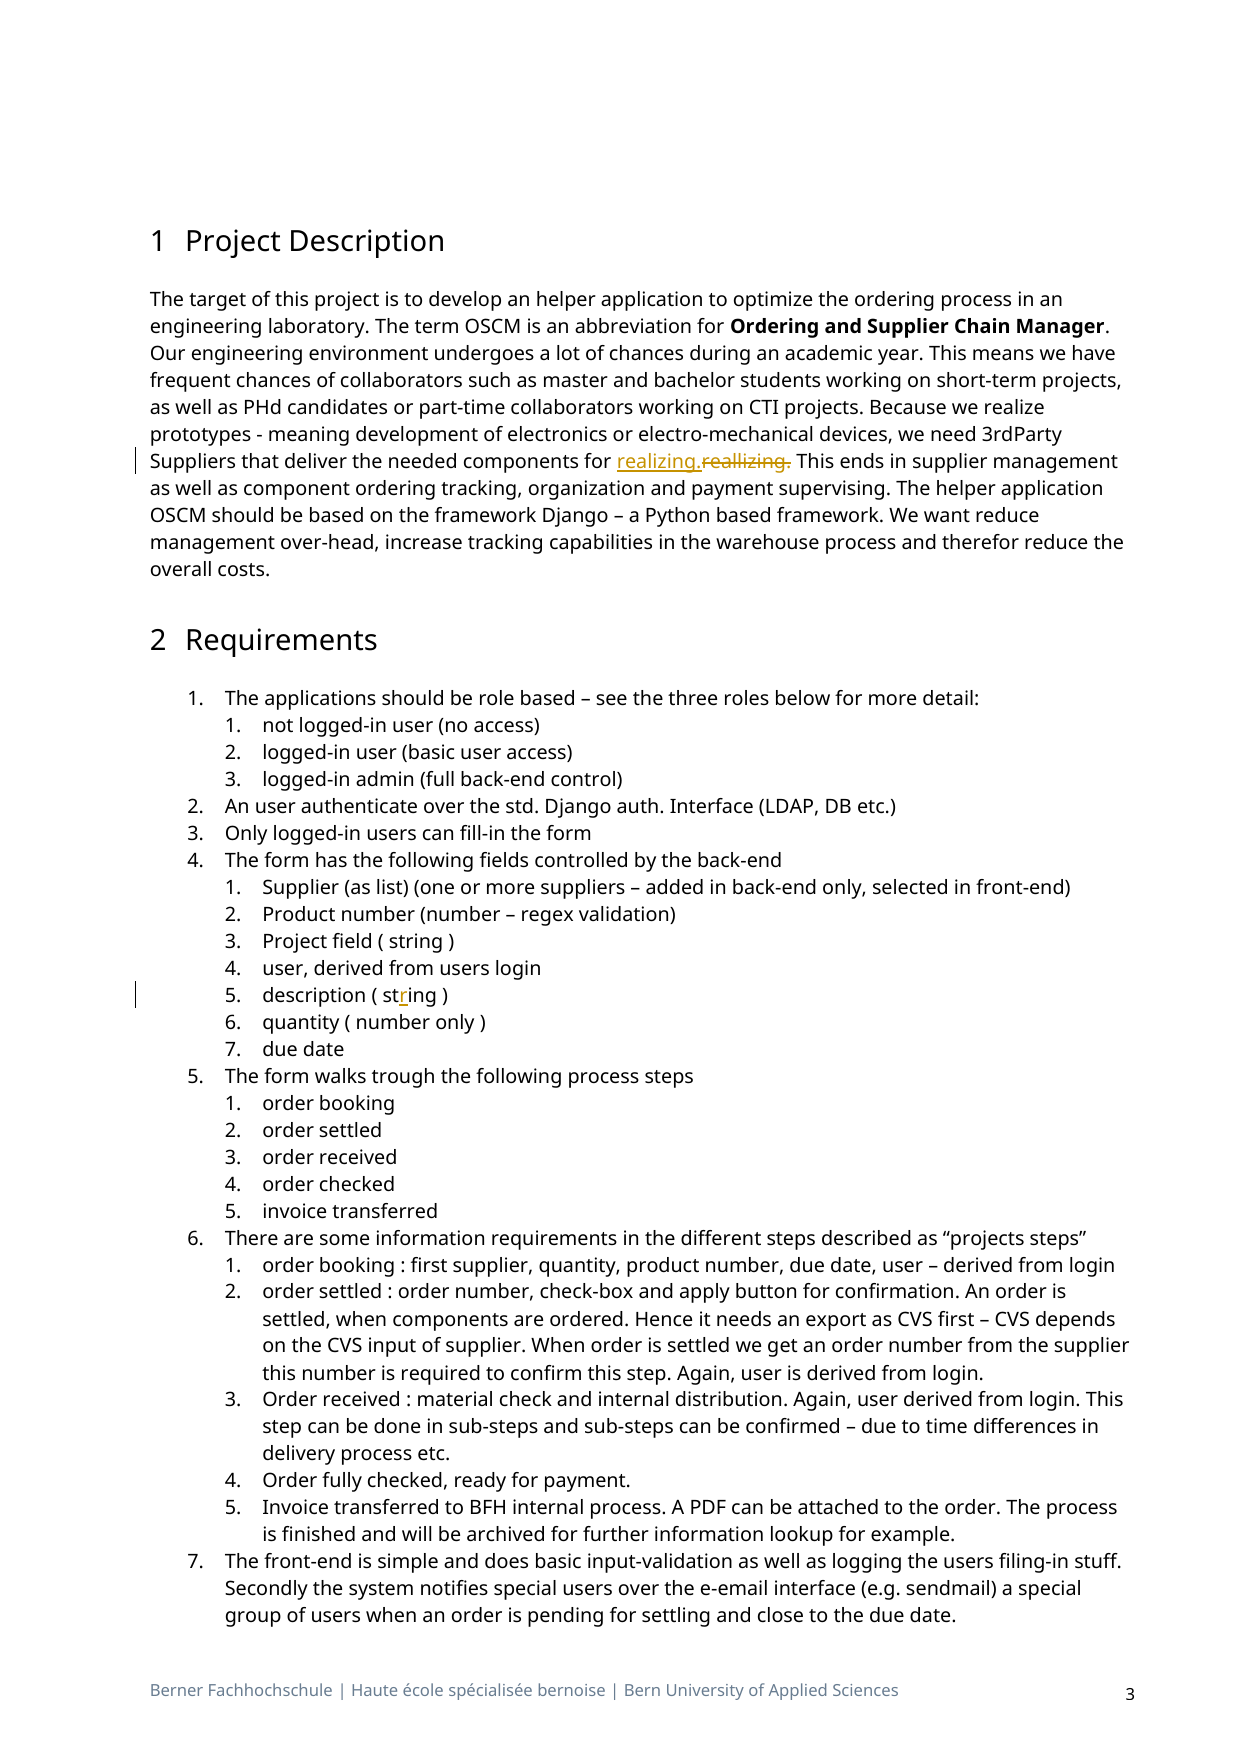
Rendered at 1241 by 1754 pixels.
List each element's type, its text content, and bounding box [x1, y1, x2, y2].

list invoice transferred [224, 1197, 1136, 1224]
list The form has the following fields controlled by the back-end [187, 846, 1136, 873]
list Project field ( string ) [224, 927, 1136, 954]
list due date [224, 1035, 1136, 1062]
list not logged-in user (no access) [224, 711, 1136, 738]
list order booking [224, 1089, 1136, 1116]
list description ( string ) [224, 981, 1136, 1008]
list order settled : order number, check-box and apply button for confirmation. An order is settled, when components are ordered. Hence it needs an export as CVS first – CVS depends on the CVS input of supplier. When order is settled we get an order number from the supplier this number is required to confirm this step. Again, user is derived from login. [224, 1278, 1136, 1386]
list order settled [224, 1116, 1136, 1143]
list user, derived from users login [224, 954, 1136, 981]
list quantity ( number only ) [224, 1008, 1136, 1035]
list The front-end is simple and does basic input-validation as well as logging the users filing-in stuff. Secondly the system notifies special users over the e-email interface (e.g. sendmail) a special group of users when an order is pending for settling and close to the due date. [187, 1548, 1136, 1628]
subtitle Requirements [149, 619, 1136, 659]
list order received [224, 1143, 1136, 1170]
list logged-in user (basic user access) [224, 738, 1136, 765]
list There are some information requirements in the different steps described as “projects steps” [187, 1224, 1136, 1251]
list Order received : material check and internal distribution. Again, user derived from login. This step can be done in sub-steps and sub-steps can be confirmed – due to time differences in delivery process etc. [224, 1386, 1136, 1467]
list The applications should be role based – see the three roles below for more detail: [187, 684, 1136, 711]
list Product number (number – regex validation) [224, 900, 1136, 927]
list Only logged-in users can fill-in the form [187, 819, 1136, 846]
subtitle Project Description [149, 221, 1136, 260]
list logged-in admin (full back-end control) [224, 765, 1136, 792]
text The target of this project is to develop an helper application to optimize the ordering process in an engineering laboratory. The term OSCM is an abbreviation for Ordering and Supplier Chain Manager. Our engineering environment undergoes a lot of chances during an academic year. This means we have frequent chances of collaborators such as master and bachelor students working on short-term projects, as well as PHd candidates or part-time collaborators working on CTI projects. Because we realize prototypes - meaning development of electronics or electro-mechanical devices, we need 3rdParty Suppliers that deliver the needed components for realizing. This ends in supplier management as well as component ordering tracking, organization and payment supervising. The helper application OSCM should be based on the framework Django – a Python based framework. We want reduce management over-head, increase tracking capabilities in the warehouse process and therefor reduce the overall costs. [149, 285, 1136, 582]
list Order fully checked, ready for payment. [224, 1467, 1136, 1494]
list order checked [224, 1170, 1136, 1197]
list An user authenticate over the std. Django auth. Interface (LDAP, DB etc.) [187, 792, 1136, 819]
list order booking : first supplier, quantity, product number, due date, user – derived from login [224, 1251, 1136, 1278]
list Supplier (as list) (one or more suppliers – added in back-end only, selected in front-end) [224, 873, 1136, 900]
list The form walks trough the following process steps [187, 1062, 1136, 1089]
list Invoice transferred to BFH internal process. A PDF can be attached to the order. The process is finished and will be archived for further information lookup for example. [224, 1494, 1136, 1548]
